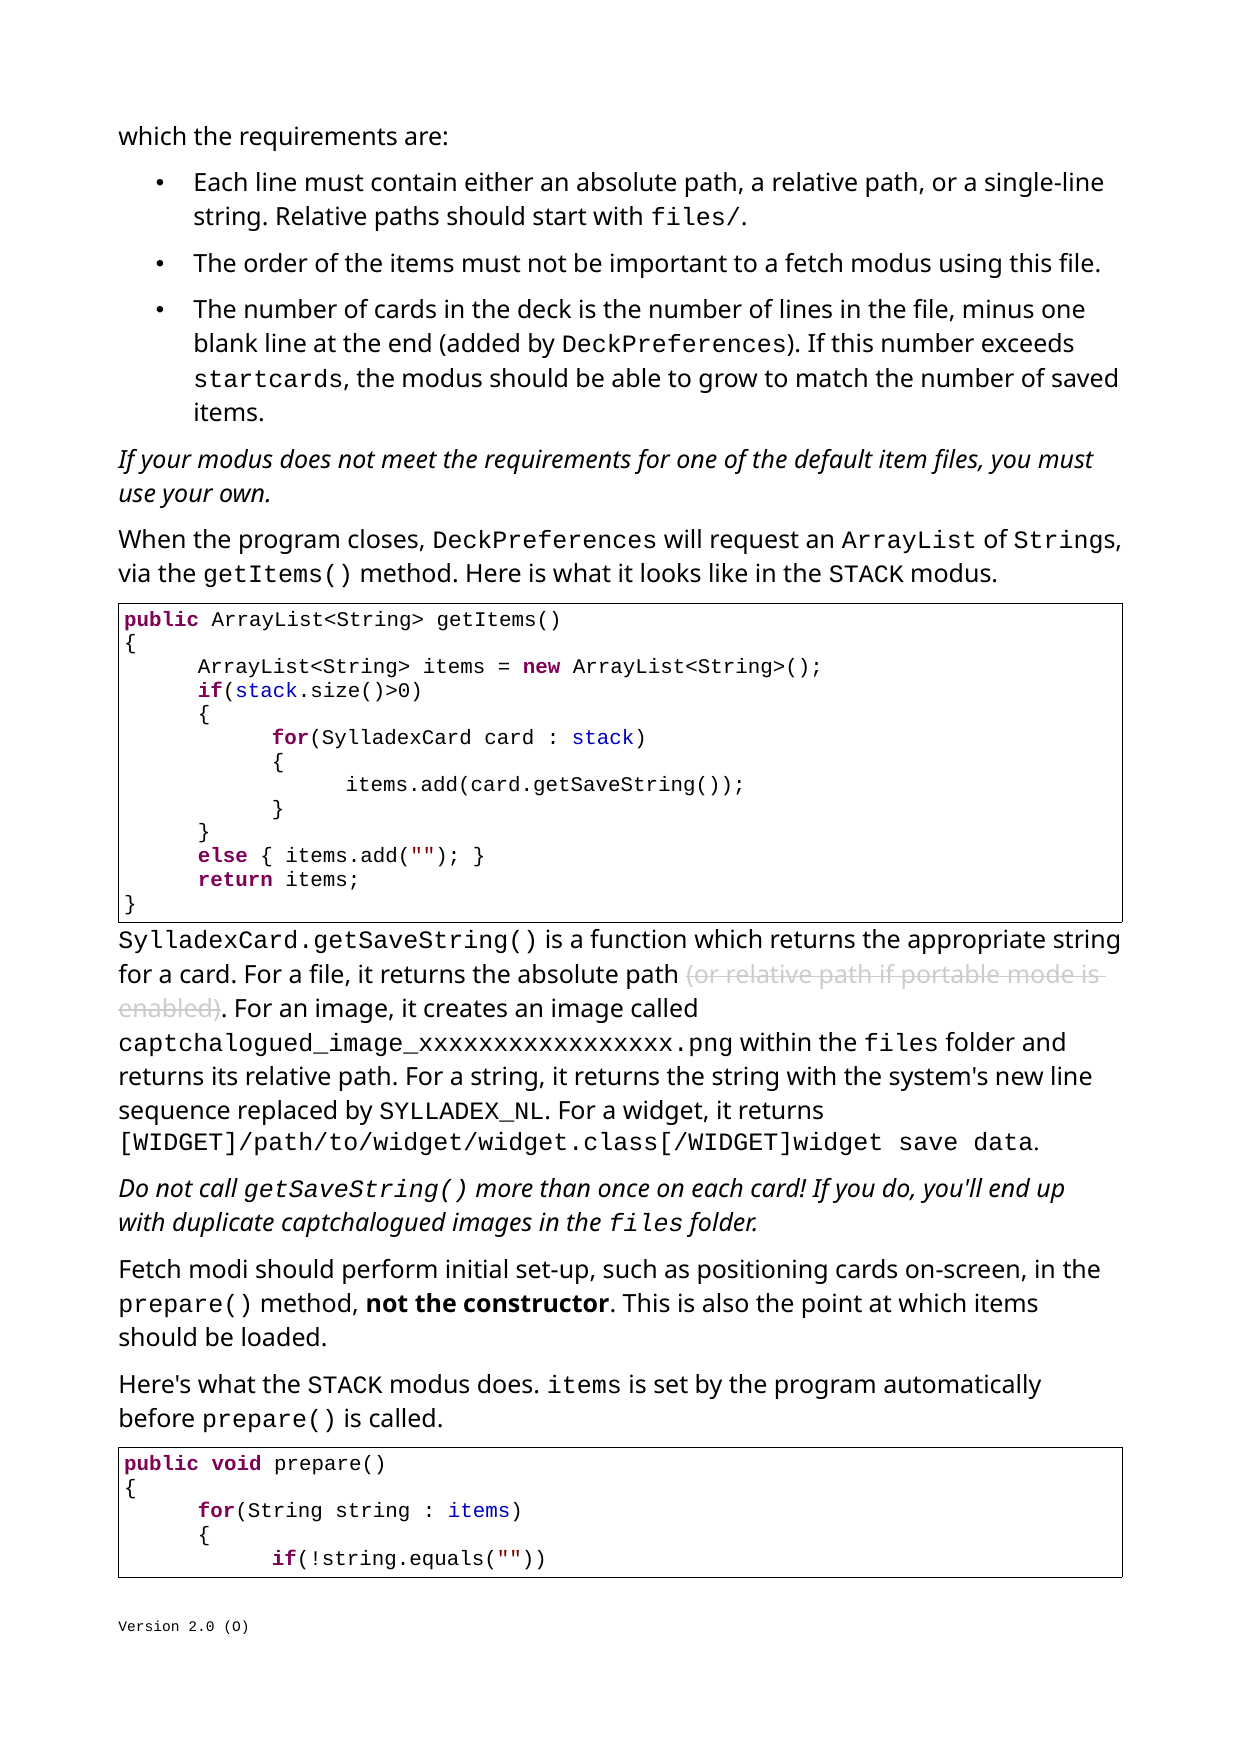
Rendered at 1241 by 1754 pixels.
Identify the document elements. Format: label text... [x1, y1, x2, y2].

text When the program closes, DeckPreferences will request an ArrayList of Strings, via the getItems() method. Here is what it looks like in the STACK modus. [118, 522, 1122, 590]
text If your modus does not meet the requirements for one of the default item files, you must use your own. [118, 441, 1122, 509]
table_header public ArrayList<String> getItems() { ArrayList<String> items = new ArrayList<String>(); if(stack.size()>0) { for(SylladexCard card : stack) { items.add(card.getSaveString()); } } else { items.add(""); } return items; } [119, 604, 1122, 922]
text Do not call getSaveString() more than once on each card! If you do, you'll end up with duplicate captchalogued images in the files folder. [118, 1170, 1122, 1239]
text Fetch modi should perform initial set-up, such as positioning cards on-screen, in the prepare() method, not the constructor. This is also the point at which items should be loaded. [118, 1251, 1122, 1354]
list Each line must contain either an absolute path, a relative path, or a single-line string. Relative paths should start with files/. [156, 165, 1122, 233]
list The order of the items must not be important to a fetch modus using this file. [156, 246, 1122, 279]
table_header public void prepare() { for(String string : items) { if(!string.equals("")) [119, 1448, 1122, 1577]
list The number of cards in the deck is the number of lines in the file, minus one blank line at the end (added by DeckPreferences). If this number exceeds startcards, the modus should be able to grow to match the number of saved items. [156, 292, 1122, 429]
text Here's what the STACK modus does. items is set by the program automatically before prepare() is called. [118, 1366, 1122, 1435]
text SylladexCard.getSaveString() is a function which returns the appropriate string for a card. For a file, it returns the absolute path (or relative path if portable mode is enabled). For an image, it creates an image called captchalogued_image_xxxxxxxxxxxxxxxxx.png within the files folder and returns its relative path. For a string, it returns the string with the system's new line sequence replaced by SYLLADEX_NL. For a widget, it returns [WIDGET]/path/to/widget/widget.class[/WIDGET]widget save data. [118, 923, 1122, 1158]
text which the requirements are: [118, 118, 1122, 152]
